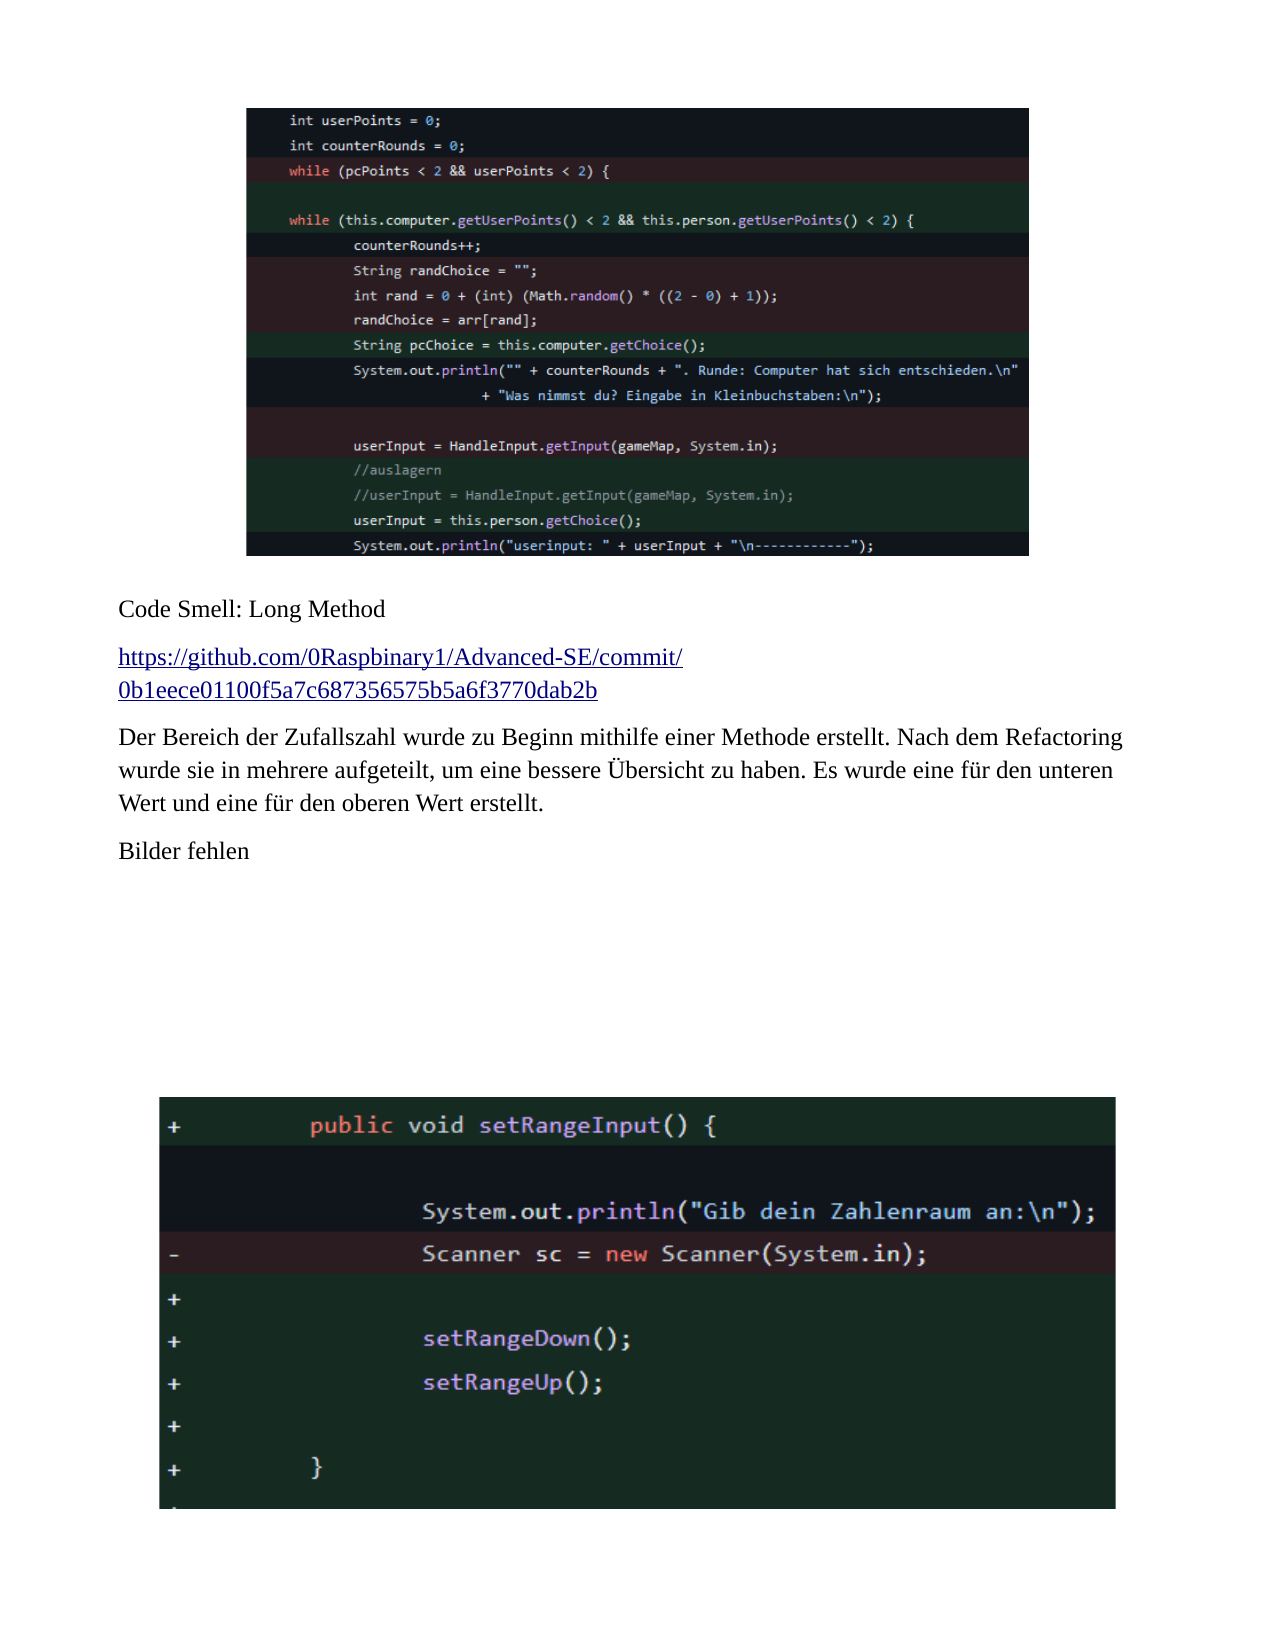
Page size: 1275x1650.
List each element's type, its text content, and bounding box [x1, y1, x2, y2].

text Der Bereich der Zufallszahl wurde zu Beginn mithilfe einer Methode erstellt. Nach dem Refactoring wurde sie in mehrere aufgeteilt, um eine bessere Übersicht zu haben. Es wurde eine für den unteren Wert und eine für den oberen Wert erstellt. [118, 722, 1157, 817]
text Bilder fehlen [118, 836, 1157, 865]
text https://github.com/0Raspbinary1/Advanced-SE/commit/0b1eece01100f5a7c687356575b5a6f3770dab2b [118, 642, 1157, 703]
picture [159, 1097, 1116, 1509]
text Code Smell: Long Method [118, 594, 1157, 623]
picture [246, 108, 1029, 556]
